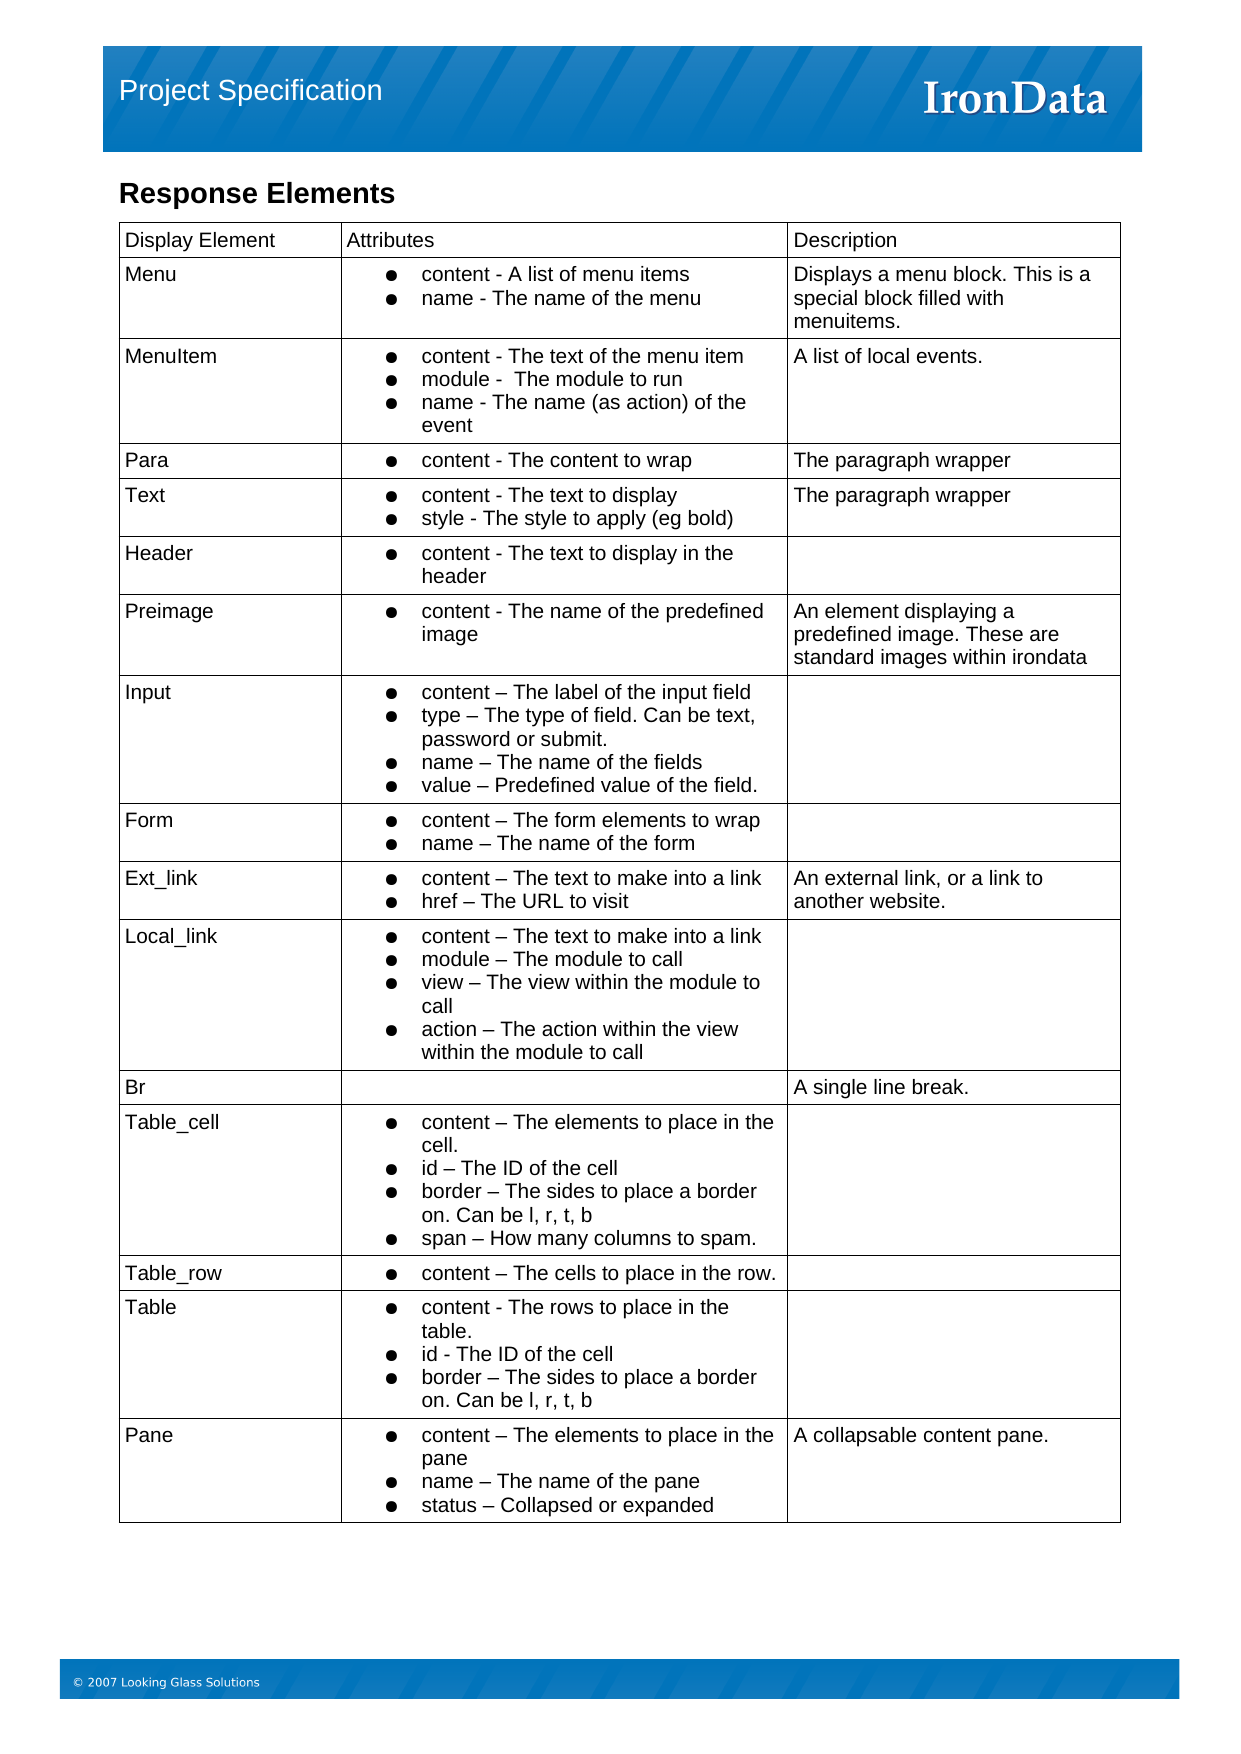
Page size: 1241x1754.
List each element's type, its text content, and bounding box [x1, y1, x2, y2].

table_cell Table_row [120, 1256, 341, 1290]
table_cell content - The rows to place in the table. id - The ID of the cell border – The sides to place a border on. Can be l, r, t, b [342, 1291, 787, 1418]
table_cell content – The elements to place in the cell. id – The ID of the cell border – The sides to place a border on. Can be l, r, t, b span – How many columns to spam. [342, 1105, 787, 1255]
table_cell [788, 537, 1120, 594]
table_cell An external link, or a link to another website. [788, 862, 1120, 919]
table_cell Para [120, 444, 341, 478]
table_cell Displays a menu block. This is a special block filled with menuitems. [788, 258, 1120, 338]
table_cell content – The text to make into a link href – The URL to visit [342, 862, 787, 919]
subtitle Response Elements [119, 177, 1120, 210]
table_cell Menu [120, 258, 341, 338]
table_header Description [788, 223, 1120, 257]
table_cell [788, 1105, 1120, 1255]
table_cell A single line break. [788, 1071, 1120, 1104]
table_cell [342, 1071, 787, 1104]
table_cell content – The cells to place in the row. [342, 1256, 787, 1290]
table_cell content - A list of menu items name - The name of the menu [342, 258, 787, 338]
table_cell Text [120, 479, 341, 536]
table_cell content – The label of the input field type – The type of field. Can be text, password or submit. name – The name of the fields value – Predefined value of the field. [342, 676, 787, 803]
table_cell Pane [120, 1419, 341, 1522]
table_cell A collapsable content pane. [788, 1419, 1120, 1522]
table_cell content - The text to display style - The style to apply (eg bold) [342, 479, 787, 536]
table_cell Table_cell [120, 1105, 341, 1255]
table_cell [788, 1256, 1120, 1290]
table_cell A list of local events. [788, 339, 1120, 443]
table_cell content - The text to display in the header [342, 537, 787, 594]
table_cell content - The text of the menu item module - The module to run name - The name (as action) of the event [342, 339, 787, 443]
table_cell content – The elements to place in the pane name – The name of the pane status – Collapsed or expanded [342, 1419, 787, 1522]
table_cell [788, 676, 1120, 803]
table_cell MenuItem [120, 339, 341, 443]
table_cell [788, 804, 1120, 861]
table_cell content – The text to make into a link module – The module to call view – The view within the module to call action – The action within the view within the module to call [342, 920, 787, 1069]
table_cell Table [120, 1291, 341, 1418]
table_cell Input [120, 676, 341, 803]
table_cell Preimage [120, 595, 341, 675]
table_cell Local_link [120, 920, 341, 1069]
table_header Attributes [342, 223, 787, 257]
table_cell content – The form elements to wrap name – The name of the form [342, 804, 787, 861]
table_cell [788, 1291, 1120, 1418]
table_cell content - The name of the predefined image [342, 595, 787, 675]
table_cell An element displaying a predefined image. These are standard images within irondata [788, 595, 1120, 675]
table_header Display Element [120, 223, 341, 257]
table_cell Ext_link [120, 862, 341, 919]
picture [103, 46, 1143, 152]
table_cell Form [120, 804, 341, 861]
table_cell Br [120, 1071, 341, 1104]
table_cell content - The content to wrap [342, 444, 787, 478]
table_cell Header [120, 537, 341, 594]
table_cell The paragraph wrapper [788, 444, 1120, 478]
picture [59, 1659, 1180, 1699]
table_cell [788, 920, 1120, 1069]
table_cell The paragraph wrapper [788, 479, 1120, 536]
